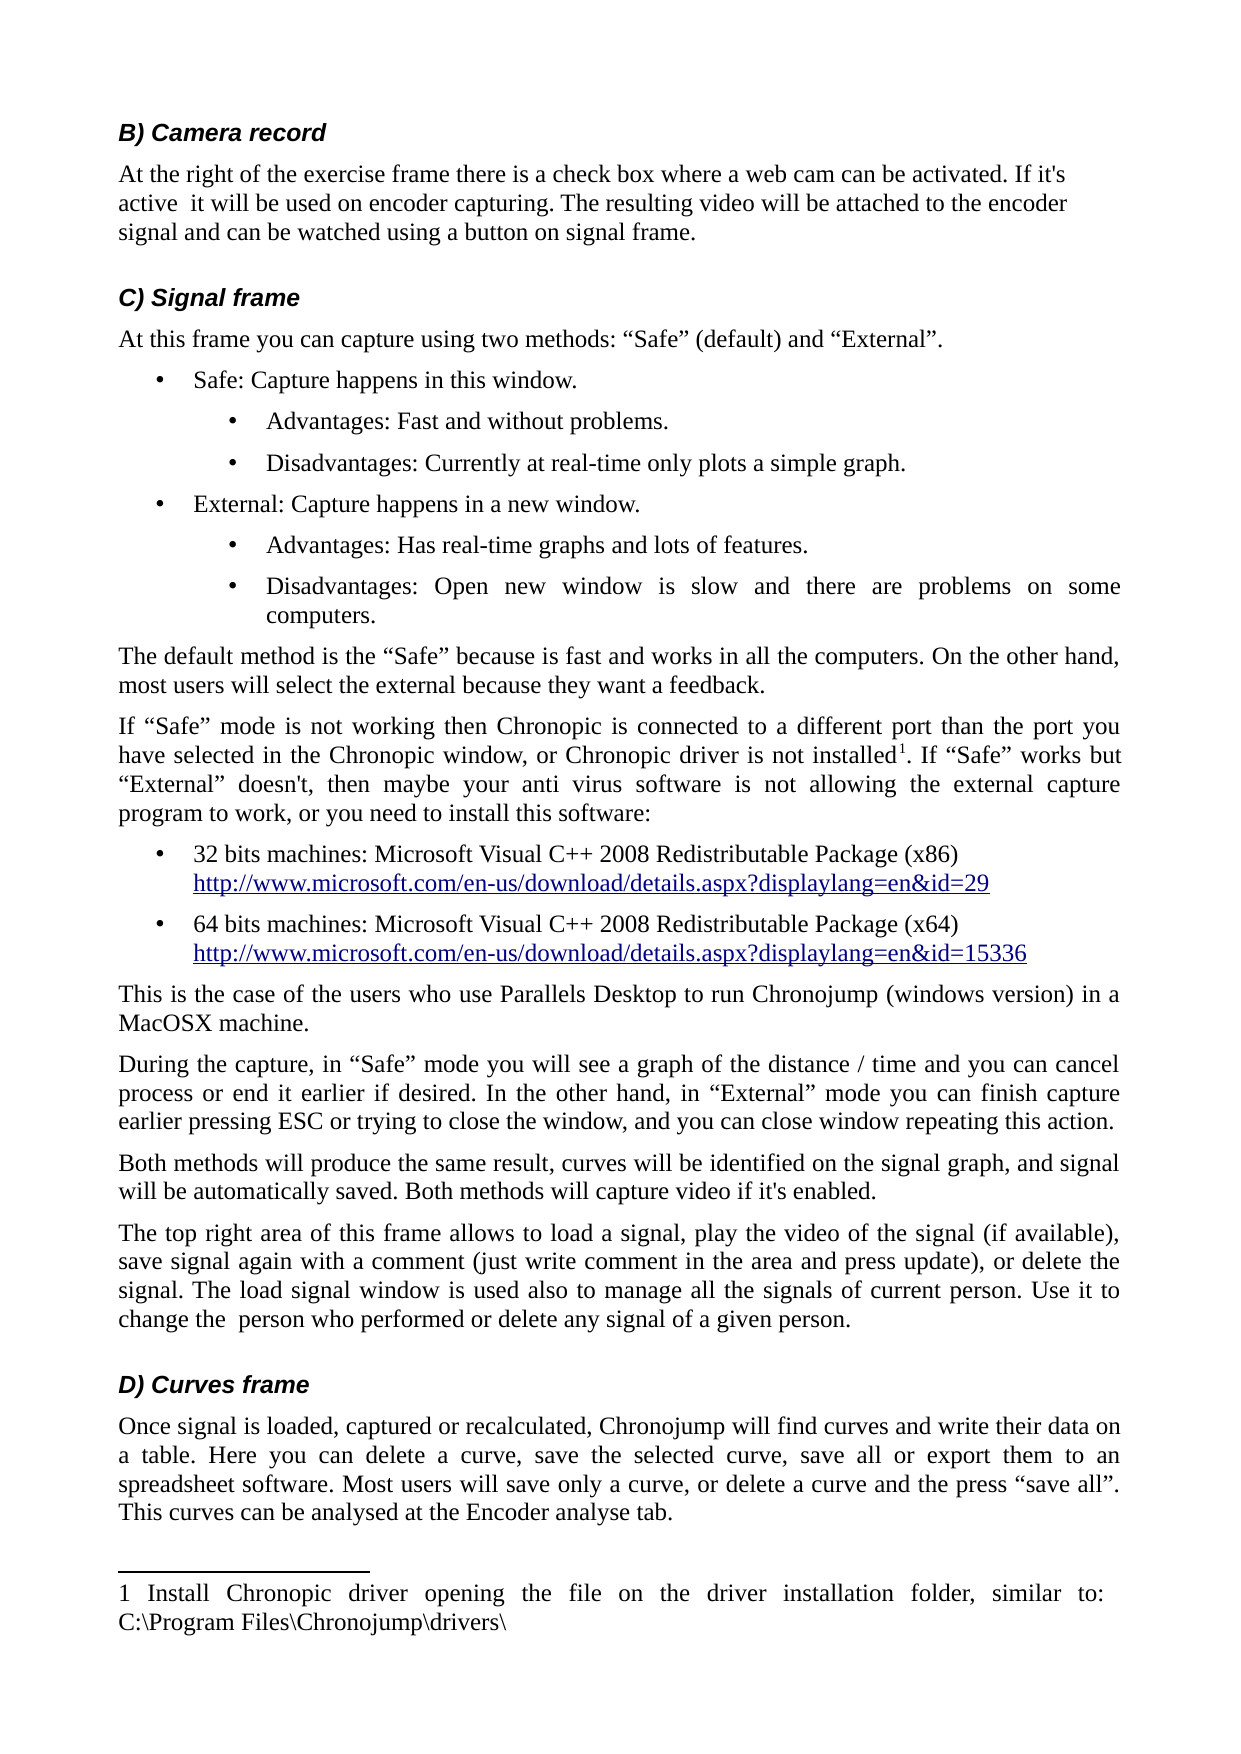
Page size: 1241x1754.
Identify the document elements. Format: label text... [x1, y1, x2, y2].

text Both methods will produce the same result, curves will be identified on the signal graph, and signal will be automatically saved. Both methods will capture video if it's enabled. [118, 1148, 1122, 1205]
list Disadvantages: Open new window is slow and there are problems on some computers. [228, 571, 1122, 629]
list 32 bits machines: Microsoft Visual C++ 2008 Redistributable Package (x86) http://www.microsoft.com/en-us/download/details.aspx?displaylang=en&id=29 [156, 839, 1122, 896]
list 64 bits machines: Microsoft Visual C++ 2008 Redistributable Package (x64) http://www.microsoft.com/en-us/download/details.aspx?displaylang=en&id=15336 [156, 909, 1122, 966]
text During the capture, in “Safe” mode you will see a graph of the distance / time and you can cancel process or end it earlier if desired. In the other hand, in “External” mode you can finish capture earlier pressing ESC or trying to close the window, and you can close window repeating this action. [118, 1049, 1122, 1135]
subtitle C) Signal frame [118, 283, 1122, 311]
subtitle B) Camera record [118, 118, 1122, 147]
text The default method is the “Safe” because is fast and works in all the computers. On the other hand, most users will select the external because they want a feedback. [118, 641, 1122, 699]
text Once signal is loaded, captured or recalculated, Chronojump will find curves and write their data on a table. Here you can delete a curve, save the selected curve, save all or export them to an spreadsheet software. Most users will save only a curve, or delete a curve and the press “save all”. This curves can be analysed at the Encoder analyse tab. [118, 1411, 1122, 1526]
text Install Chronopic driver opening the file on the driver installation folder, similar to: C:\Program Files\Chronojump\drivers\ [118, 1578, 1122, 1636]
text The top right area of this frame allows to load a signal, play the video of the signal (if available), save signal again with a comment (just write comment in the area and press update), or delete the signal. The load signal window is used also to manage all the signals of current person. Use it to change the person who performed or delete any signal of a given person. [118, 1218, 1122, 1333]
list External: Capture happens in a new window. [156, 489, 1122, 518]
text At the right of the exercise frame there is a check box where a web cam can be activated. If it's active it will be used on encoder capturing. The resulting video will be attached to the encoder signal and can be watched using a button on signal frame. [118, 159, 1122, 245]
list Advantages: Fast and without problems. [228, 406, 1122, 435]
subtitle D) Curves frame [118, 1370, 1122, 1399]
list Disadvantages: Currently at real-time only plots a simple graph. [228, 448, 1122, 476]
list Advantages: Has real-time graphs and lots of features. [228, 530, 1122, 559]
text If “Safe” mode is not working then Chronopic is connected to a different port than the port you have selected in the Chronopic window, or Chronopic driver is not installed. If “Safe” works but “External” doesn't, then maybe your anti virus software is not allowing the external capture program to work, or you need to install this software: [118, 711, 1122, 826]
text This is the case of the users who use Parallels Desktop to run Chronojump (windows version) in a MacOSX machine. [118, 979, 1122, 1036]
list Safe: Capture happens in this window. [156, 365, 1122, 394]
text At this frame you can capture using two methods: “Safe” (default) and “External”. [118, 324, 1122, 353]
